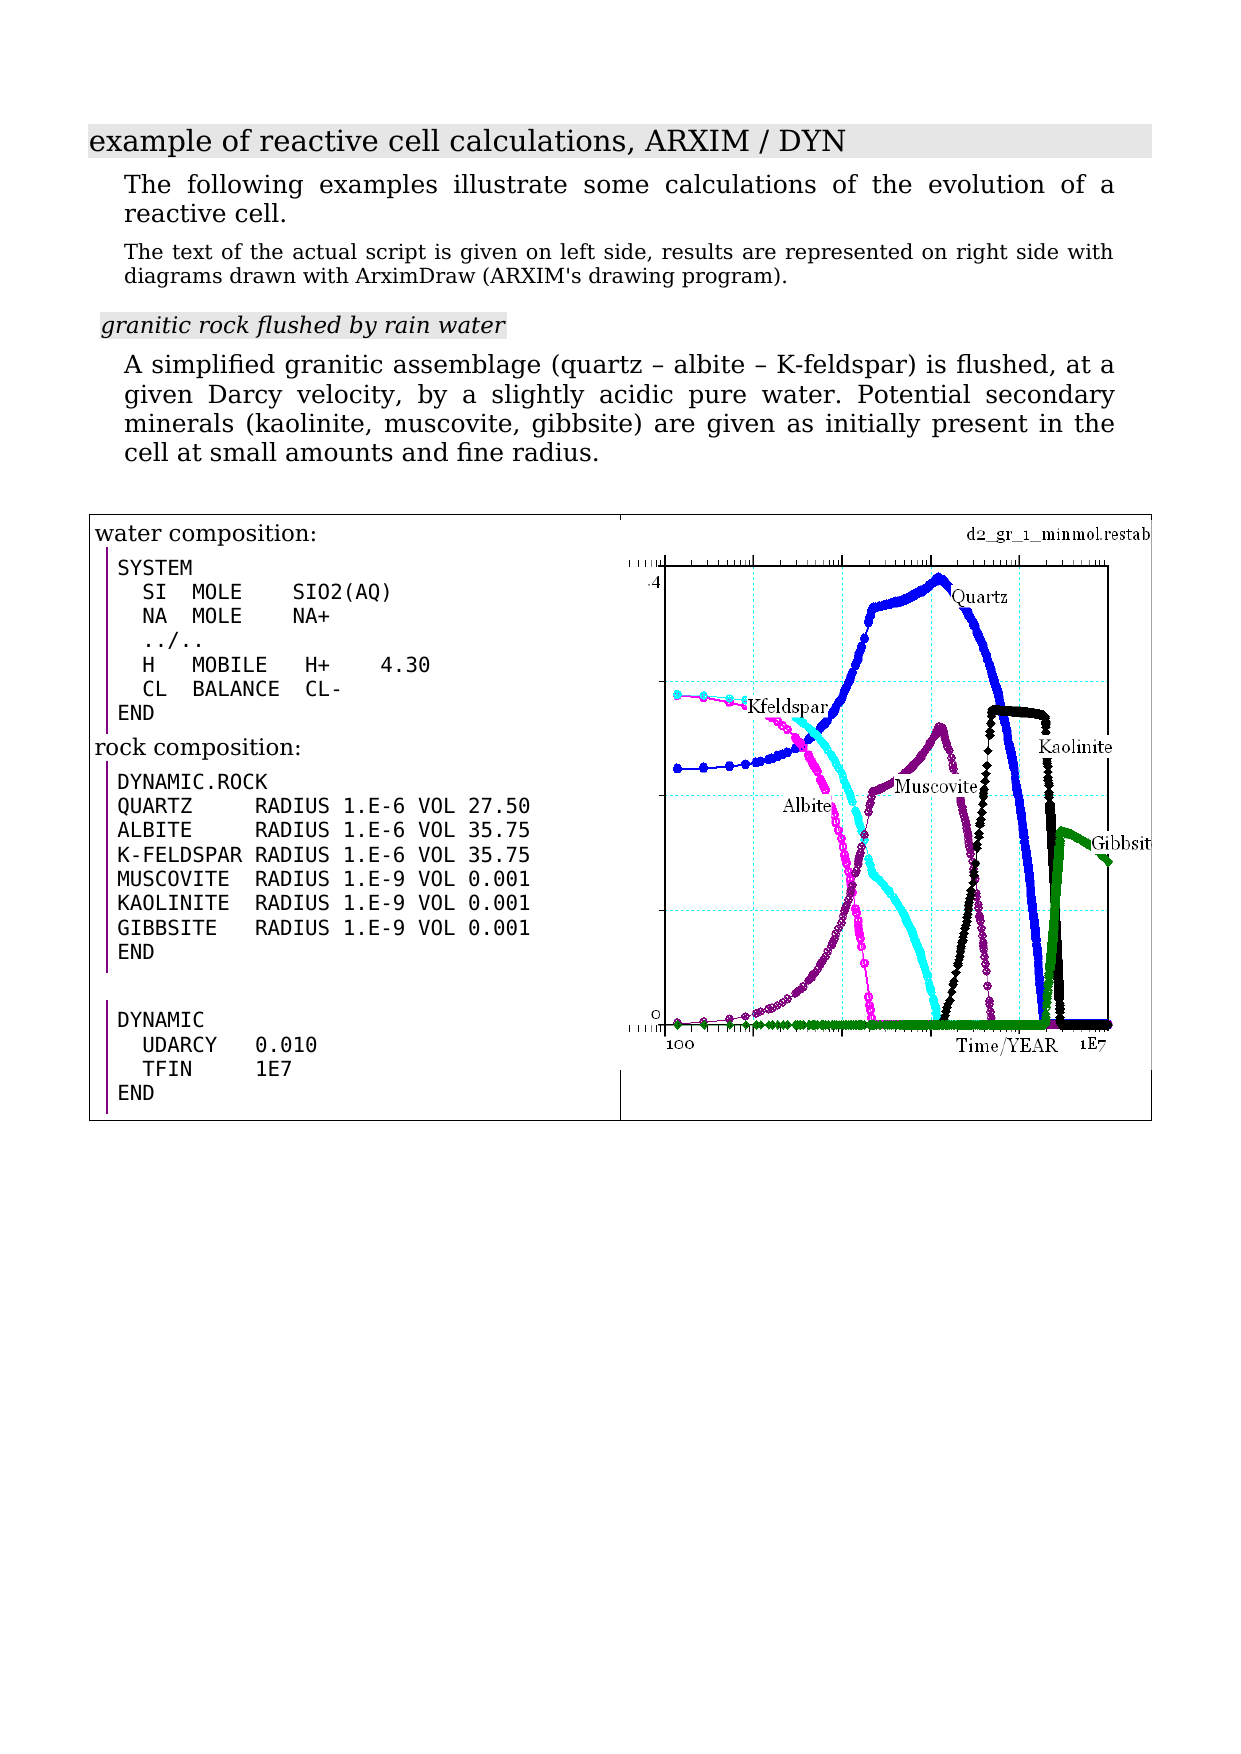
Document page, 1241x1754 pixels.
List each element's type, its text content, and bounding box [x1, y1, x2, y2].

subtitle granitic rock flushed by rain water [507, 312, 1152, 339]
table_header [621, 1070, 1151, 1120]
text The text of the actual script is given on left side, results are represented on right side with diagrams drawn with ArximDraw (ARXIM's drawing program). [124, 240, 1116, 288]
table_header water composition: SYSTEM SI MOLE SIO2(AQ) NA MOLE NA+ ../.. H MOBILE H+ 4.30 CL BALANCE CL- END rock composition: DYNAMIC.ROCK QUARTZ RADIUS 1.E-6 VOL 27.50 ALBITE RADIUS 1.E-6 VOL 35.75 K-FELDSPAR RADIUS 1.E-6 VOL 35.75 MUSCOVITE RADIUS 1.E-9 VOL 0.001 KAOLINITE RADIUS 1.E-9 VOL 0.001 GIBBSITE RADIUS 1.E-9 VOL 0.001 END DYNAMIC UDARCY 0.010 TFIN 1E7 END [90, 515, 620, 1120]
text A simplified granitic assemblage (quartz – albite – K-feldspar) is flushed, at a given Darcy velocity, by a slightly acidic pure water. Potential secondary minerals (kaolinite, muscovite, gibbsite) are given as initially present in the cell at small amounts and fine radius. [124, 351, 1116, 467]
text The following examples illustrate some calculations of the evolution of a reactive cell. [124, 170, 1116, 228]
subtitle example of reactive cell calculations, ARXIM / DYN [88, 124, 1152, 158]
table_header [621, 515, 1151, 520]
picture [620, 520, 1152, 1070]
